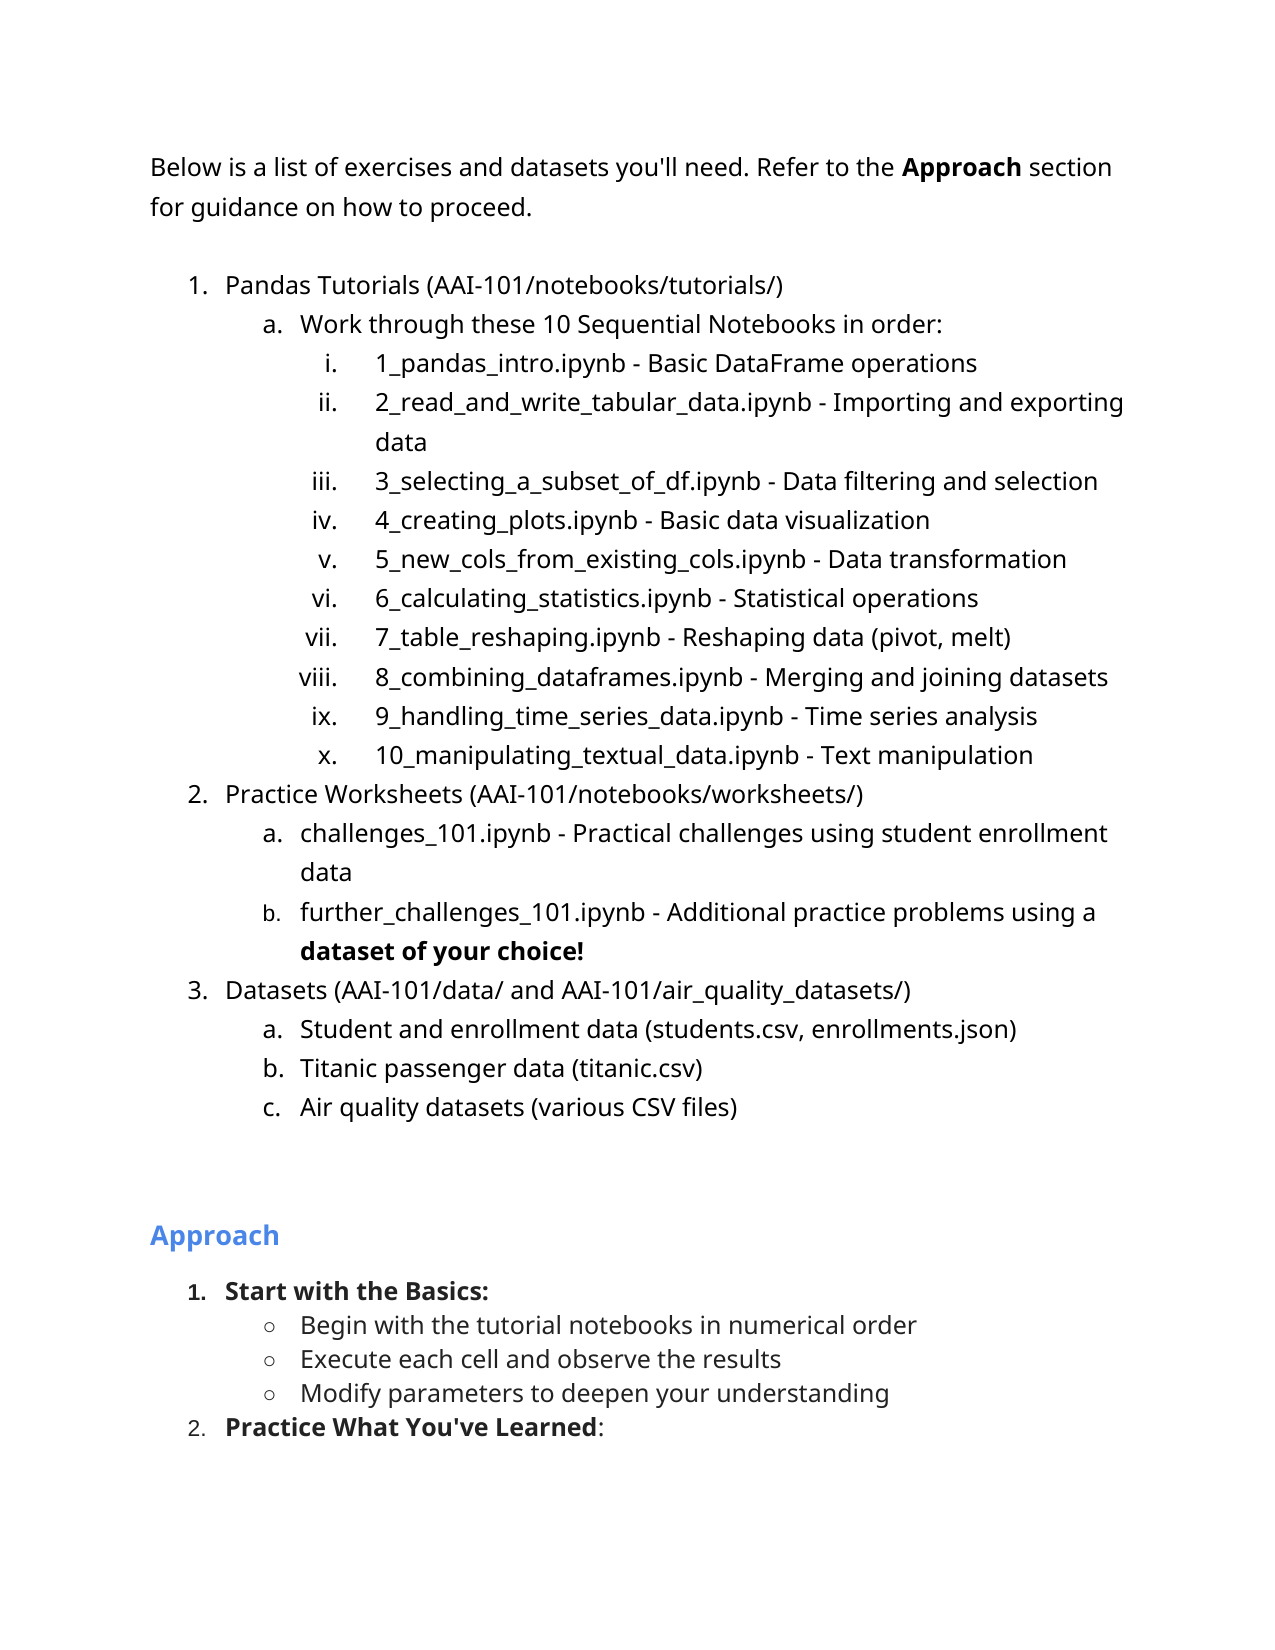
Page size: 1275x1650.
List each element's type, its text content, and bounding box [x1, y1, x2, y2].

list Practice What You've Learned: [187, 1410, 1125, 1444]
list Begin with the tutorial notebooks in numerical order [262, 1308, 1125, 1342]
list 3_selecting_a_subset_of_df.ipynb - Data filtering and selection [337, 463, 1125, 497]
list challenges_101.ipynb - Practical challenges using student enrollment data [262, 816, 1125, 889]
list Practice Worksheets (AAI-101/notebooks/worksheets/) [187, 777, 1125, 811]
list further_challenges_101.ipynb - Additional practice problems using a dataset of your choice! [262, 894, 1125, 967]
list 7_table_reshaping.ipynb - Reshaping data (pivot, melt) [337, 620, 1125, 654]
list Execute each cell and observe the results [262, 1342, 1125, 1376]
list Datasets (AAI-101/data/ and AAI-101/air_quality_datasets/) [187, 972, 1125, 1007]
list Titanic passenger data (titanic.csv) [262, 1051, 1125, 1085]
list 4_creating_plots.ipynb - Basic data visualization [337, 502, 1125, 537]
list 8_combining_dataframes.ipynb - Merging and joining datasets [337, 659, 1125, 693]
text Below is a list of exercises and datasets you'll need. Refer to the Approach section for guidance on how to proceed. [150, 150, 1125, 223]
list Air quality datasets (various CSV files) [262, 1090, 1125, 1124]
list Student and enrollment data (students.csv, enrollments.json) [262, 1012, 1125, 1046]
list 9_handling_time_series_data.ipynb - Time series analysis [337, 698, 1125, 732]
list 1_pandas_intro.ipynb - Basic DataFrame operations [337, 346, 1125, 380]
list Start with the Basics: [187, 1274, 1125, 1308]
list Work through these 10 Sequential Notebooks in order: [262, 307, 1125, 341]
list Pandas Tutorials (AAI-101/notebooks/tutorials/) [187, 267, 1125, 302]
list Modify parameters to deepen your understanding [262, 1376, 1125, 1410]
list 2_read_and_write_tabular_data.ipynb - Importing and exporting data [337, 385, 1125, 458]
subtitle Approach [150, 1216, 1125, 1253]
list 5_new_cols_from_existing_cols.ipynb - Data transformation [337, 542, 1125, 576]
list 10_manipulating_textual_data.ipynb - Text manipulation [337, 737, 1125, 772]
list 6_calculating_statistics.ipynb - Statistical operations [337, 581, 1125, 615]
